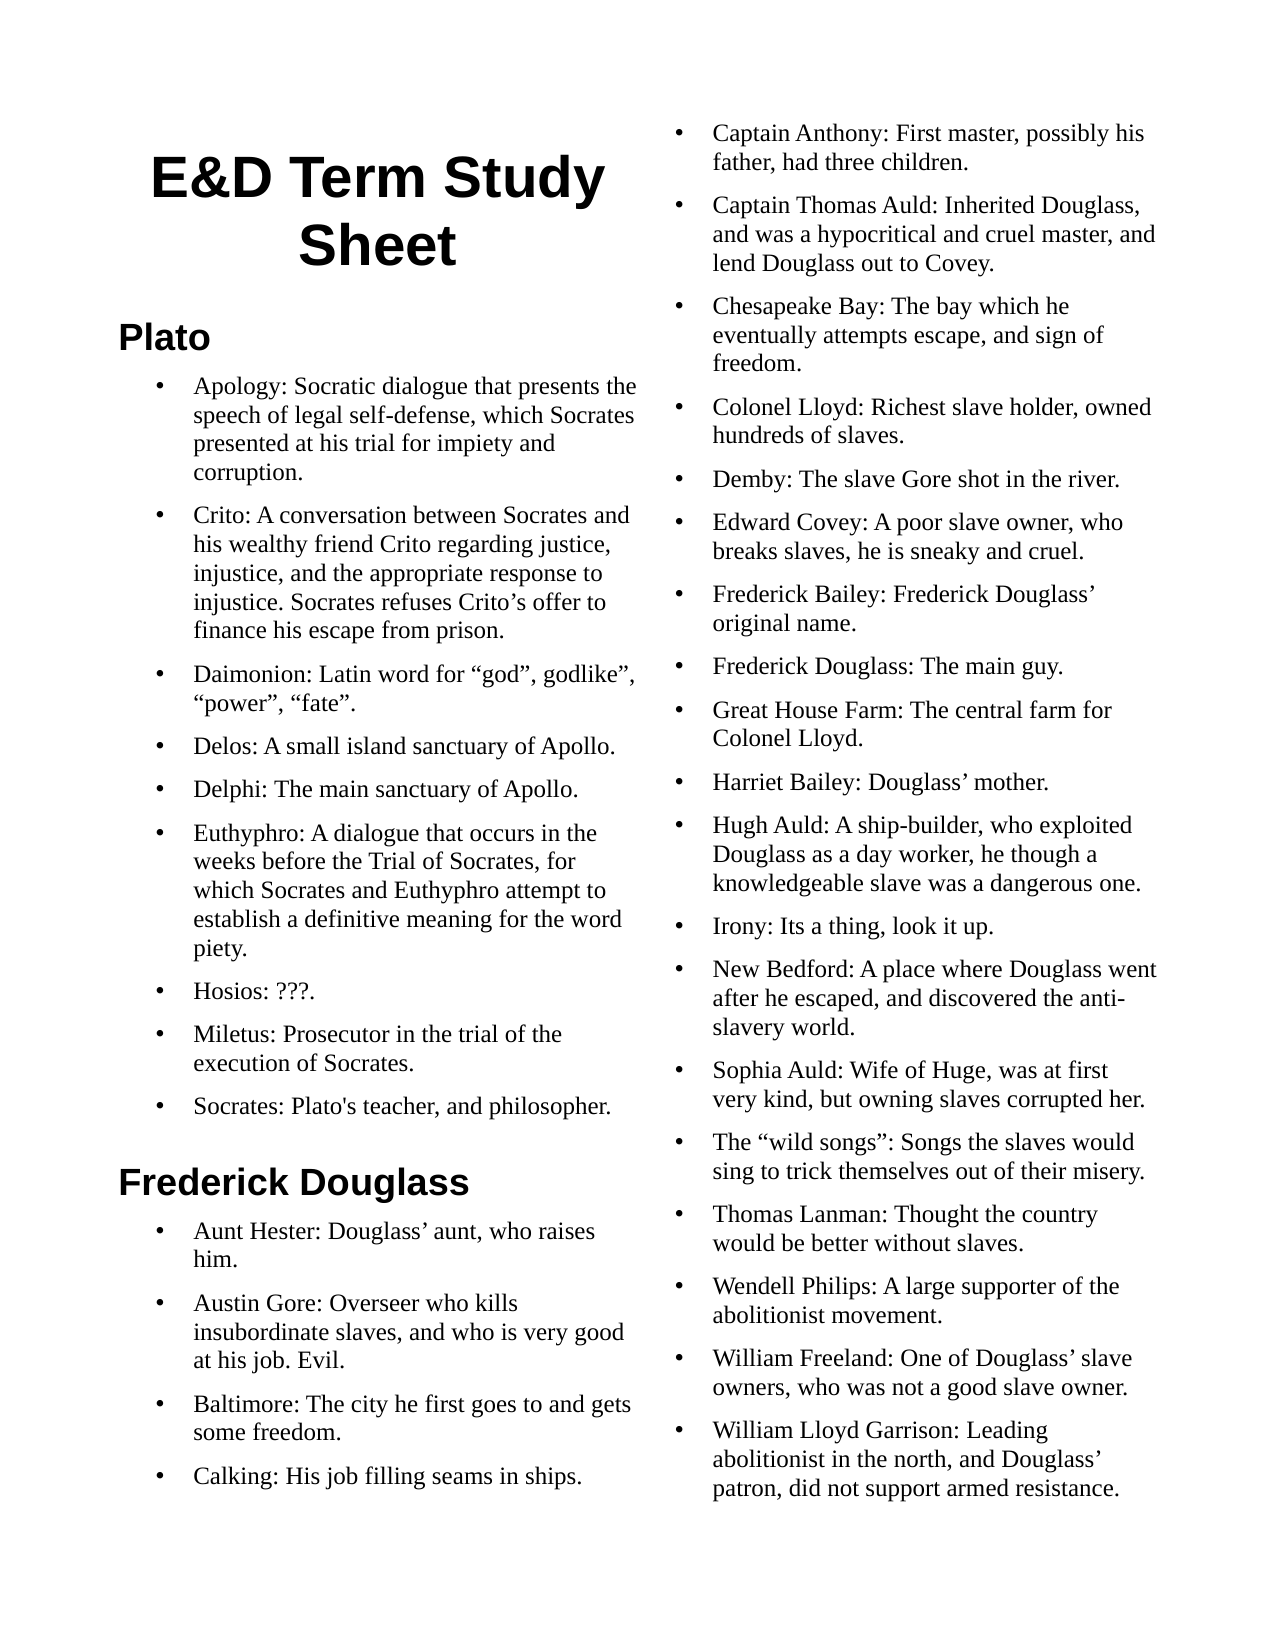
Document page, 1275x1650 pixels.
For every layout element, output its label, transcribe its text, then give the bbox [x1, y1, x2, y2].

list Colonel Lloyd: Richest slave holder, owned hundreds of slaves. [675, 392, 1157, 449]
list Apology: Socratic dialogue that presents the speech of legal self-defense, which Socrates presented at his trial for impiety and corruption. [156, 371, 637, 486]
list Socrates: Plato's teacher, and philosopher. [156, 1091, 637, 1120]
list Wendell Philips: A large supporter of the abolitionist movement. [675, 1271, 1157, 1329]
list Austin Gore: Overseer who kills insubordinate slaves, and who is very good at his job. Evil. [156, 1288, 637, 1374]
list Crito: A conversation between Socrates and his wealthy friend Crito regarding justice, injustice, and the appropriate response to injustice. Socrates refuses Crito’s offer to finance his escape from prison. [156, 501, 637, 644]
list Daimonion: Latin word for “god”, godlike”, “power”, “fate”. [156, 659, 637, 716]
list Frederick Bailey: Frederick Douglass’ original name. [675, 579, 1157, 637]
list Baltimore: The city he first goes to and gets some freedom. [156, 1389, 637, 1446]
subtitle Frederick Douglass [118, 1160, 637, 1203]
list Irony: Its a thing, look it up. [675, 911, 1157, 940]
list Captain Thomas Auld: Inherited Douglass, and was a hypocritical and cruel master, and lend Douglass out to Covey. [675, 190, 1157, 276]
list Aunt Hester: Douglass’ aunt, who raises him. [156, 1216, 637, 1273]
list The “wild songs”: Songs the slaves would sing to trick themselves out of their misery. [675, 1127, 1157, 1185]
list Captain Anthony: First master, possibly his father, had three children. [675, 118, 1157, 176]
list Calking: His job filling seams in ships. [156, 1461, 637, 1489]
list Thomas Lanman: Thought the country would be better without slaves. [675, 1199, 1157, 1257]
list Delos: A small island sanctuary of Apollo. [156, 731, 637, 760]
list Edward Covey: A poor slave owner, who breaks slaves, he is sneaky and cruel. [675, 507, 1157, 565]
list William Lloyd Garrison: Leading abolitionist in the north, and Douglass’ patron, did not support armed resistance. [675, 1416, 1157, 1502]
list Frederick Douglass: The main guy. [675, 651, 1157, 680]
list Hosios: ???. [156, 976, 637, 1005]
list Euthyphro: A dialogue that occurs in the weeks before the Trial of Socrates, for which Socrates and Euthyphro attempt to establish a definitive meaning for the word piety. [156, 818, 637, 961]
list Demby: The slave Gore shot in the river. [675, 464, 1157, 493]
list Chesapeake Bay: The bay which he eventually attempts escape, and sign of freedom. [675, 291, 1157, 377]
list Great House Farm: The central farm for Colonel Lloyd. [675, 695, 1157, 752]
list Hugh Auld: A ship-builder, who exploited Douglass as a day worker, he though a knowledgeable slave was a dangerous one. [675, 810, 1157, 896]
list William Freeland: One of Douglass’ slave owners, who was not a good slave owner. [675, 1343, 1157, 1401]
subtitle Plato [118, 315, 637, 358]
list Miletus: Prosecutor in the trial of the execution of Socrates. [156, 1019, 637, 1077]
list Delphi: The main sanctuary of Apollo. [156, 774, 637, 803]
list Harriet Bailey: Douglass’ mother. [675, 767, 1157, 796]
list New Bedford: A place where Douglass went after he escaped, and discovered the anti-slavery world. [675, 954, 1157, 1041]
list Sophia Auld: Wife of Huge, was at first very kind, but owning slaves corrupted her. [675, 1055, 1157, 1113]
title E&D Term Study Sheet [118, 143, 637, 277]
